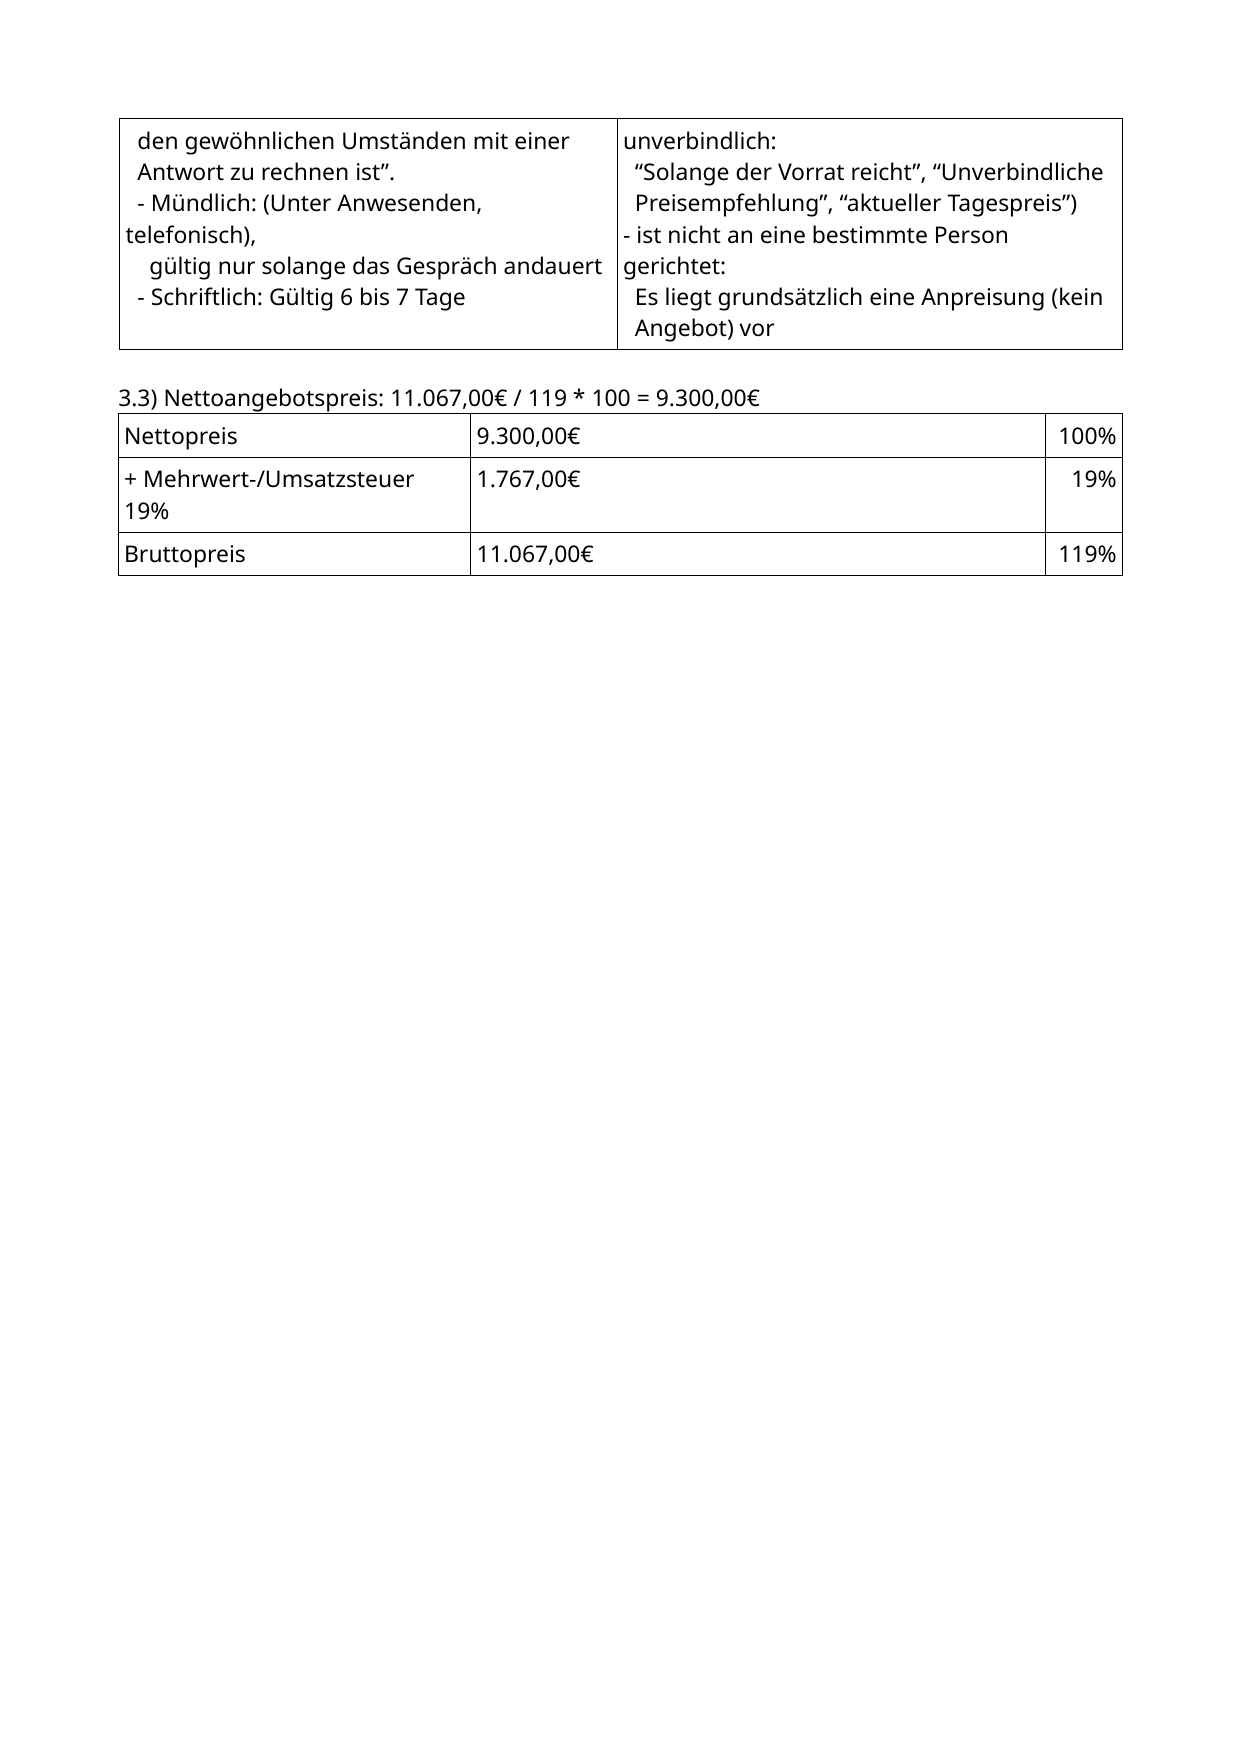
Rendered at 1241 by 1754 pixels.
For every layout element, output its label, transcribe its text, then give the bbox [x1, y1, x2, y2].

table_header Nettopreis [119, 414, 470, 457]
table_cell unverbindlich: “Solange der Vorrat reicht”, “Unverbindliche Preisempfehlung”, “aktueller Tagespreis”) - ist nicht an eine bestimmte Person gerichtet: Es liegt grundsätzlich eine Anpreisung (kein Angebot) vor [618, 119, 1122, 349]
text 3.3) Nettoangebotspreis: 11.067,00€ / 119 * 100 = 9.300,00€ [118, 382, 1122, 413]
table_header 100% [1046, 414, 1122, 457]
table_header 9.300,00€ [471, 414, 1045, 457]
table_cell 1.767,00€ [471, 458, 1045, 532]
table_cell + Mehrwert-/Umsatzsteuer 19% [119, 458, 470, 532]
table_cell 19% [1046, 458, 1122, 532]
table_cell Bruttopreis [119, 533, 470, 575]
table_cell den gewöhnlichen Umständen mit einer Antwort zu rechnen ist”. - Mündlich: (Unter Anwesenden, telefonisch), gültig nur solange das Gespräch andauert - Schriftlich: Gültig 6 bis 7 Tage [120, 119, 617, 349]
table_cell 11.067,00€ [471, 533, 1045, 575]
table_cell 119% [1046, 533, 1122, 575]
